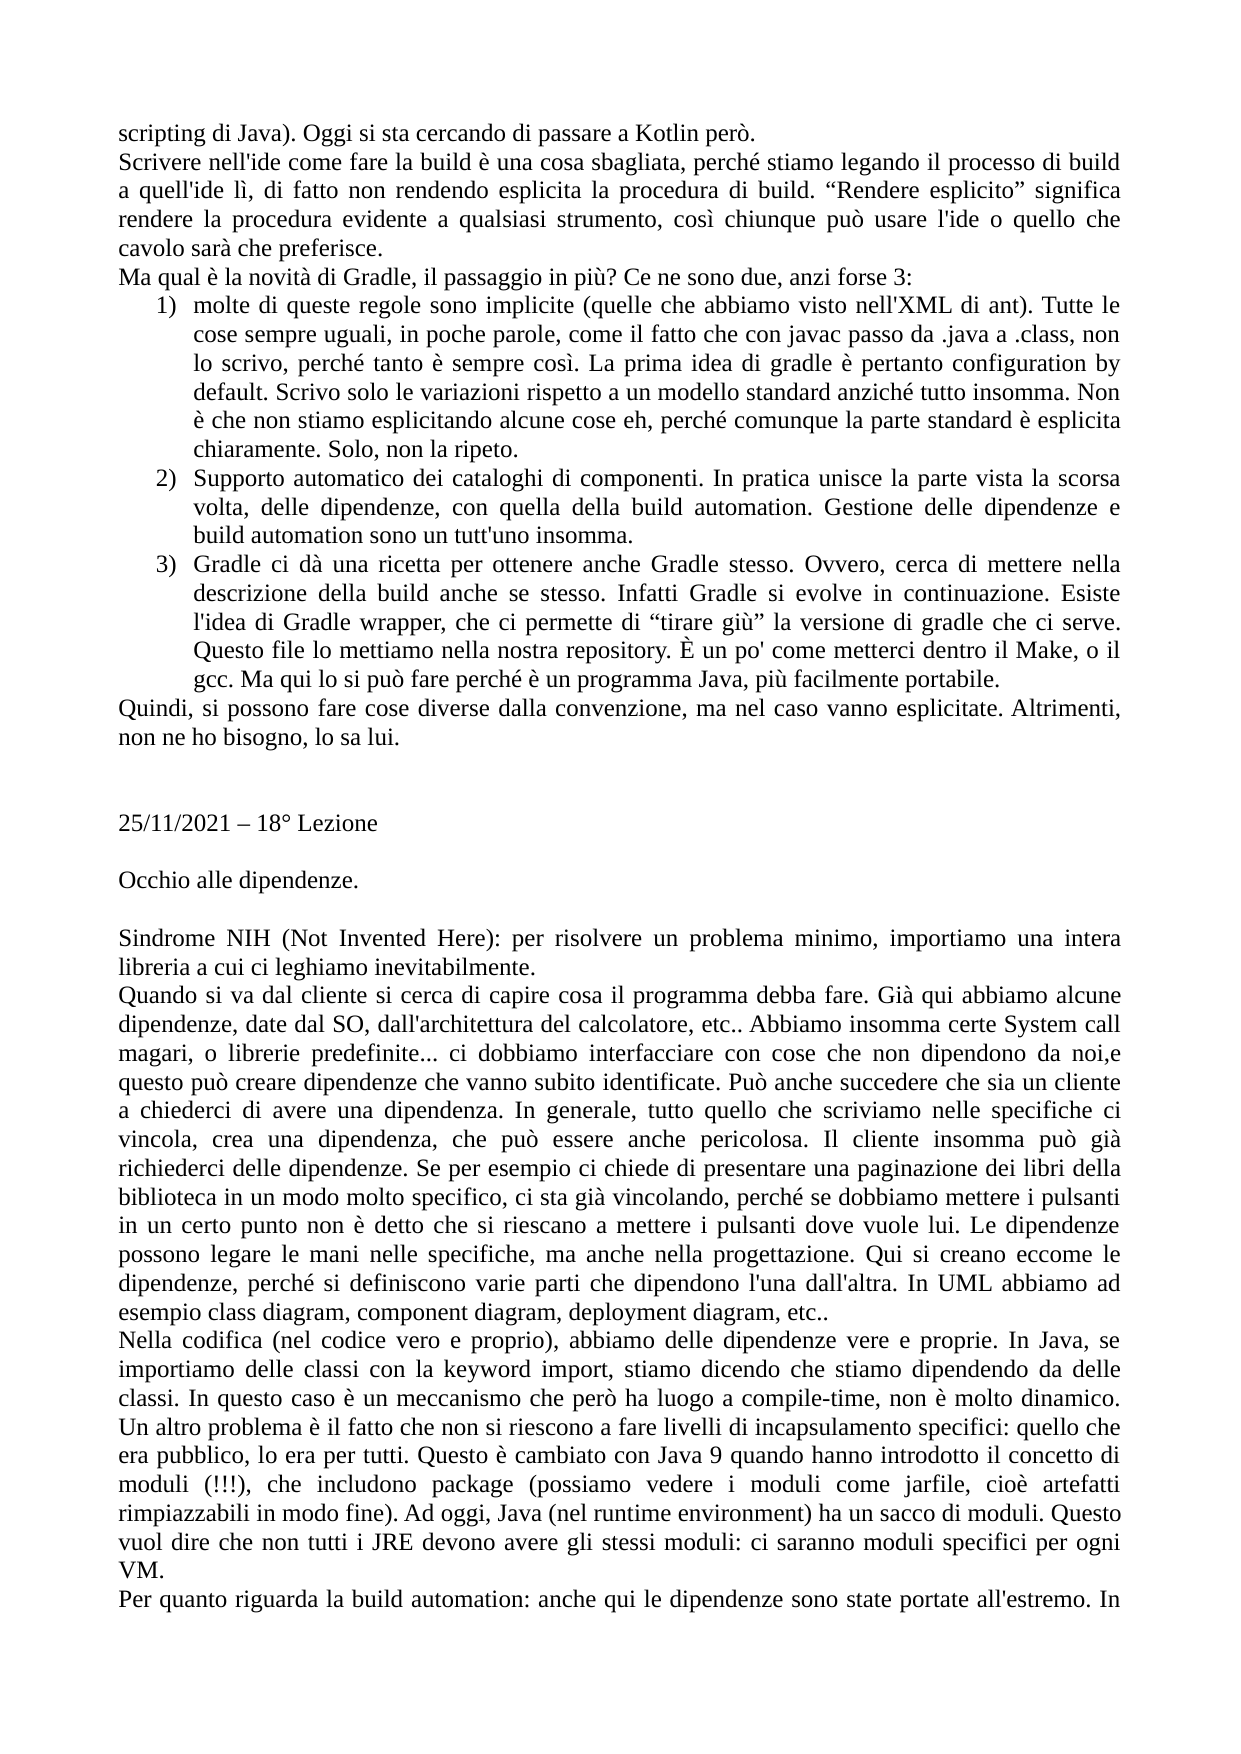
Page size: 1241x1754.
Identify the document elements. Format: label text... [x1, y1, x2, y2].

text Quindi, si possono fare cose diverse dalla convenzione, ma nel caso vanno esplicitate. Altrimenti, non ne ho bisogno, lo sa lui. [118, 693, 1122, 751]
text Occhio alle dipendenze. [118, 866, 1122, 894]
text Ma qual è la novità di Gradle, il passaggio in più? Ce ne sono due, anzi forse 3: [118, 262, 1122, 291]
text scripting di Java). Oggi si sta cercando di passare a Kotlin però. [118, 118, 1122, 147]
list Supporto automatico dei cataloghi di componenti. In pratica unisce la parte vista la scorsa volta, delle dipendenze, con quella della build automation. Gestione delle dipendenze e build automation sono un tutt'uno insomma. [156, 463, 1122, 549]
list molte di queste regole sono implicite (quelle che abbiamo visto nell'XML di ant). Tutte le cose sempre uguali, in poche parole, come il fatto che con javac passo da .java a .class, non lo scrivo, perché tanto è sempre così. La prima idea di gradle è pertanto configuration by default. Scrivo solo le variazioni rispetto a un modello standard anziché tutto insomma. Non è che non stiamo esplicitando alcune cose eh, perché comunque la parte standard è esplicita chiaramente. Solo, non la ripeto. [156, 291, 1122, 463]
text Per quanto riguarda la build automation: anche qui le dipendenze sono state portate all'estremo. In [118, 1584, 1122, 1613]
text Sindrome NIH (Not Invented Here): per risolvere un problema minimo, importiamo una intera libreria a cui ci leghiamo inevitabilmente. [118, 923, 1122, 981]
text 25/11/2021 – 18° Lezione [118, 808, 1122, 837]
text Quando si va dal cliente si cerca di capire cosa il programma debba fare. Già qui abbiamo alcune dipendenze, date dal SO, dall'architettura del calcolatore, etc.. Abbiamo insomma certe System call magari, o librerie predefinite... ci dobbiamo interfacciare con cose che non dipendono da noi,e questo può creare dipendenze che vanno subito identificate. Può anche succedere che sia un cliente a chiederci di avere una dipendenza. In generale, tutto quello che scriviamo nelle specifiche ci vincola, crea una dipendenza, che può essere anche pericolosa. Il cliente insomma può già richiederci delle dipendenze. Se per esempio ci chiede di presentare una paginazione dei libri della biblioteca in un modo molto specifico, ci sta già vincolando, perché se dobbiamo mettere i pulsanti in un certo punto non è detto che si riescano a mettere i pulsanti dove vuole lui. Le dipendenze possono legare le mani nelle specifiche, ma anche nella progettazione. Qui si creano eccome le dipendenze, perché si definiscono varie parti che dipendono l'una dall'altra. In UML abbiamo ad esempio class diagram, component diagram, deployment diagram, etc.. [118, 981, 1122, 1326]
text Nella codifica (nel codice vero e proprio), abbiamo delle dipendenze vere e proprie. In Java, se importiamo delle classi con la keyword import, stiamo dicendo che stiamo dipendendo da delle classi. In questo caso è un meccanismo che però ha luogo a compile-time, non è molto dinamico. Un altro problema è il fatto che non si riescono a fare livelli di incapsulamento specifici: quello che era pubblico, lo era per tutti. Questo è cambiato con Java 9 quando hanno introdotto il concetto di moduli (!!!), che includono package (possiamo vedere i moduli come jarfile, cioè artefatti rimpiazzabili in modo fine). Ad oggi, Java (nel runtime environment) ha un sacco di moduli. Questo vuol dire che non tutti i JRE devono avere gli stessi moduli: ci saranno moduli specifici per ogni VM. [118, 1326, 1122, 1584]
text Scrivere nell'ide come fare la build è una cosa sbagliata, perché stiamo legando il processo di build a quell'ide lì, di fatto non rendendo esplicita la procedura di build. “Rendere esplicito” significa rendere la procedura evidente a qualsiasi strumento, così chiunque può usare l'ide o quello che cavolo sarà che preferisce. [118, 147, 1122, 262]
list Gradle ci dà una ricetta per ottenere anche Gradle stesso. Ovvero, cerca di mettere nella descrizione della build anche se stesso. Infatti Gradle si evolve in continuazione. Esiste l'idea di Gradle wrapper, che ci permette di “tirare giù” la versione di gradle che ci serve. Questo file lo mettiamo nella nostra repository. È un po' come metterci dentro il Make, o il gcc. Ma qui lo si può fare perché è un programma Java, più facilmente portabile. [156, 549, 1122, 693]
